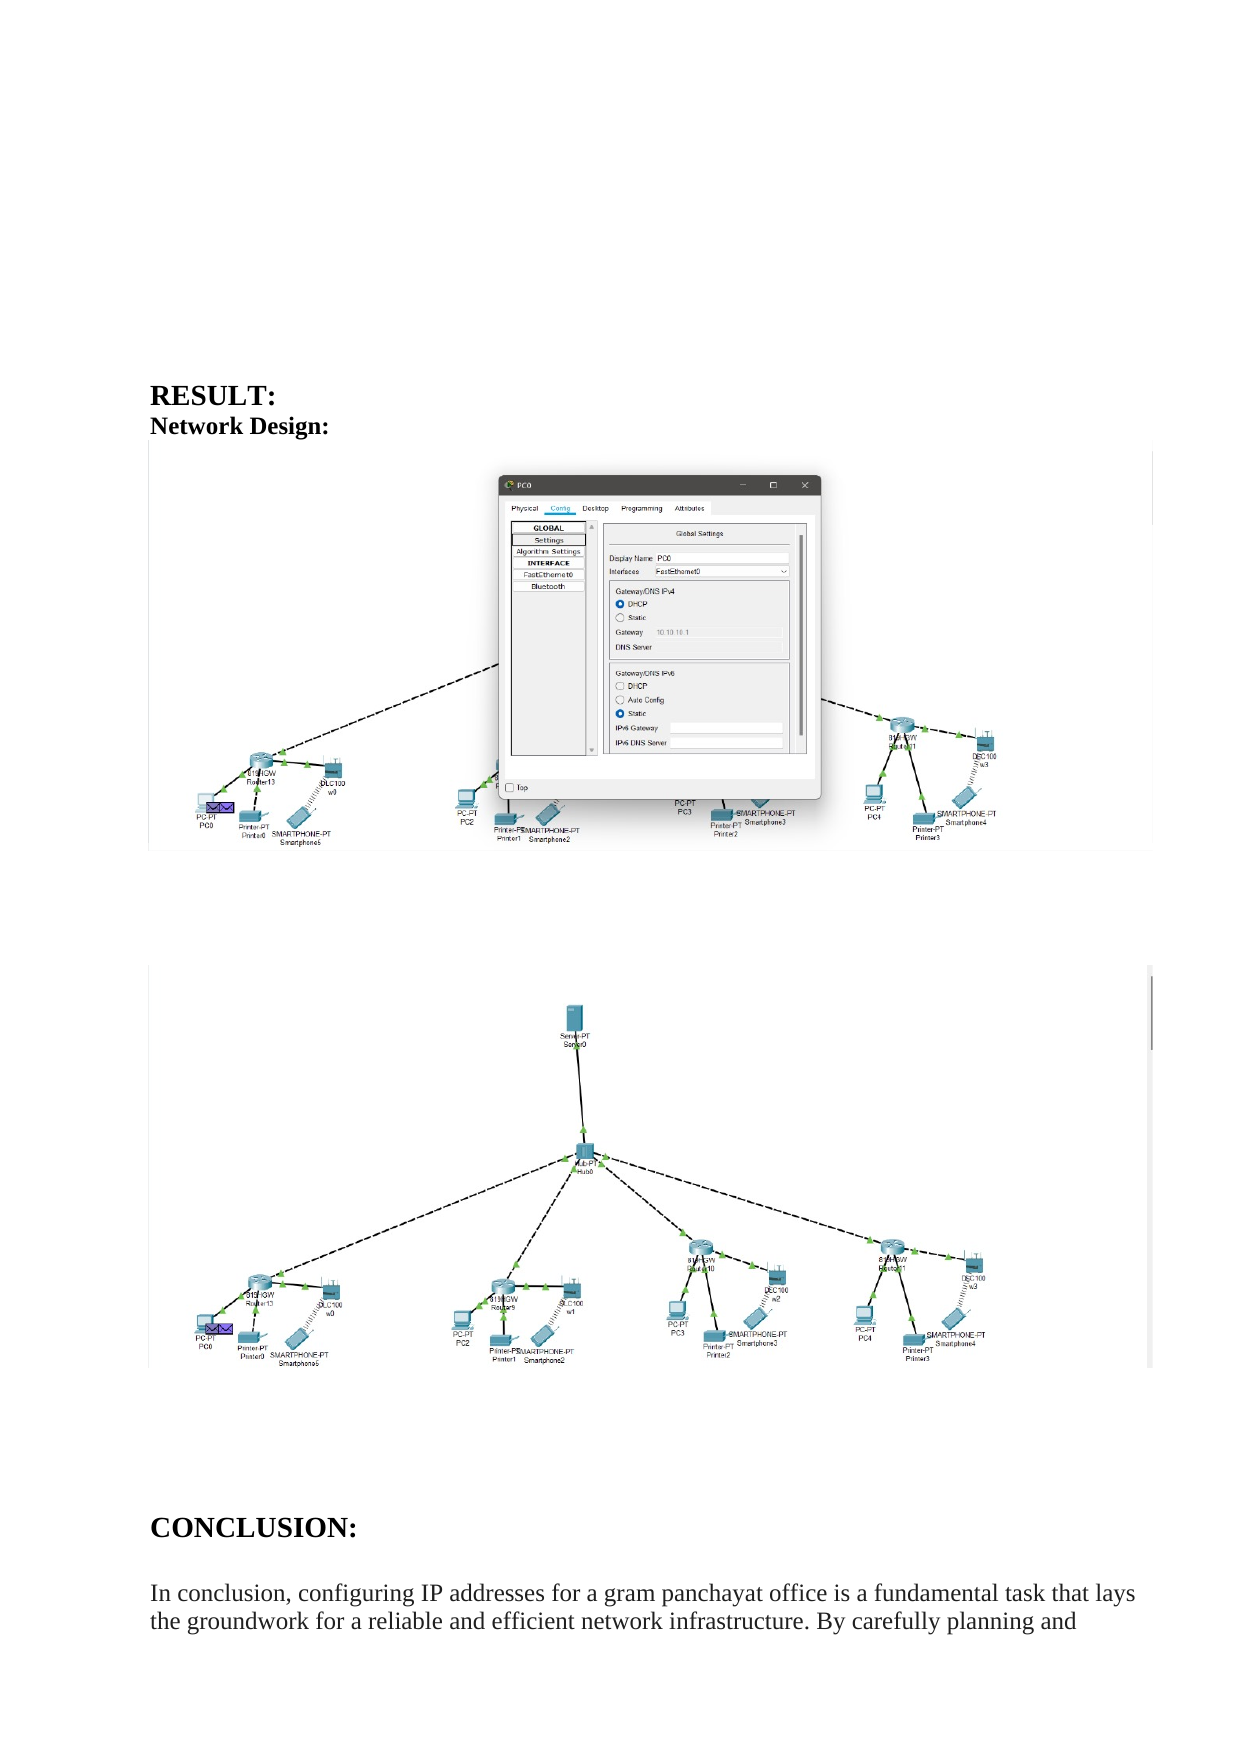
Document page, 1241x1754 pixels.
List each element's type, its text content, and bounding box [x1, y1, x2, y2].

text In conclusion, configuring IP addresses for a gram panchayat office is a fundamental task that lays the groundwork for a reliable and efficient network infrastructure. By carefully planning and [150, 1578, 1154, 1635]
text RESULT: [150, 378, 1154, 411]
text CONCLUSION: [150, 1510, 1154, 1544]
text Network Design: [150, 411, 1154, 440]
picture [148, 965, 1153, 1368]
picture [148, 440, 1153, 851]
